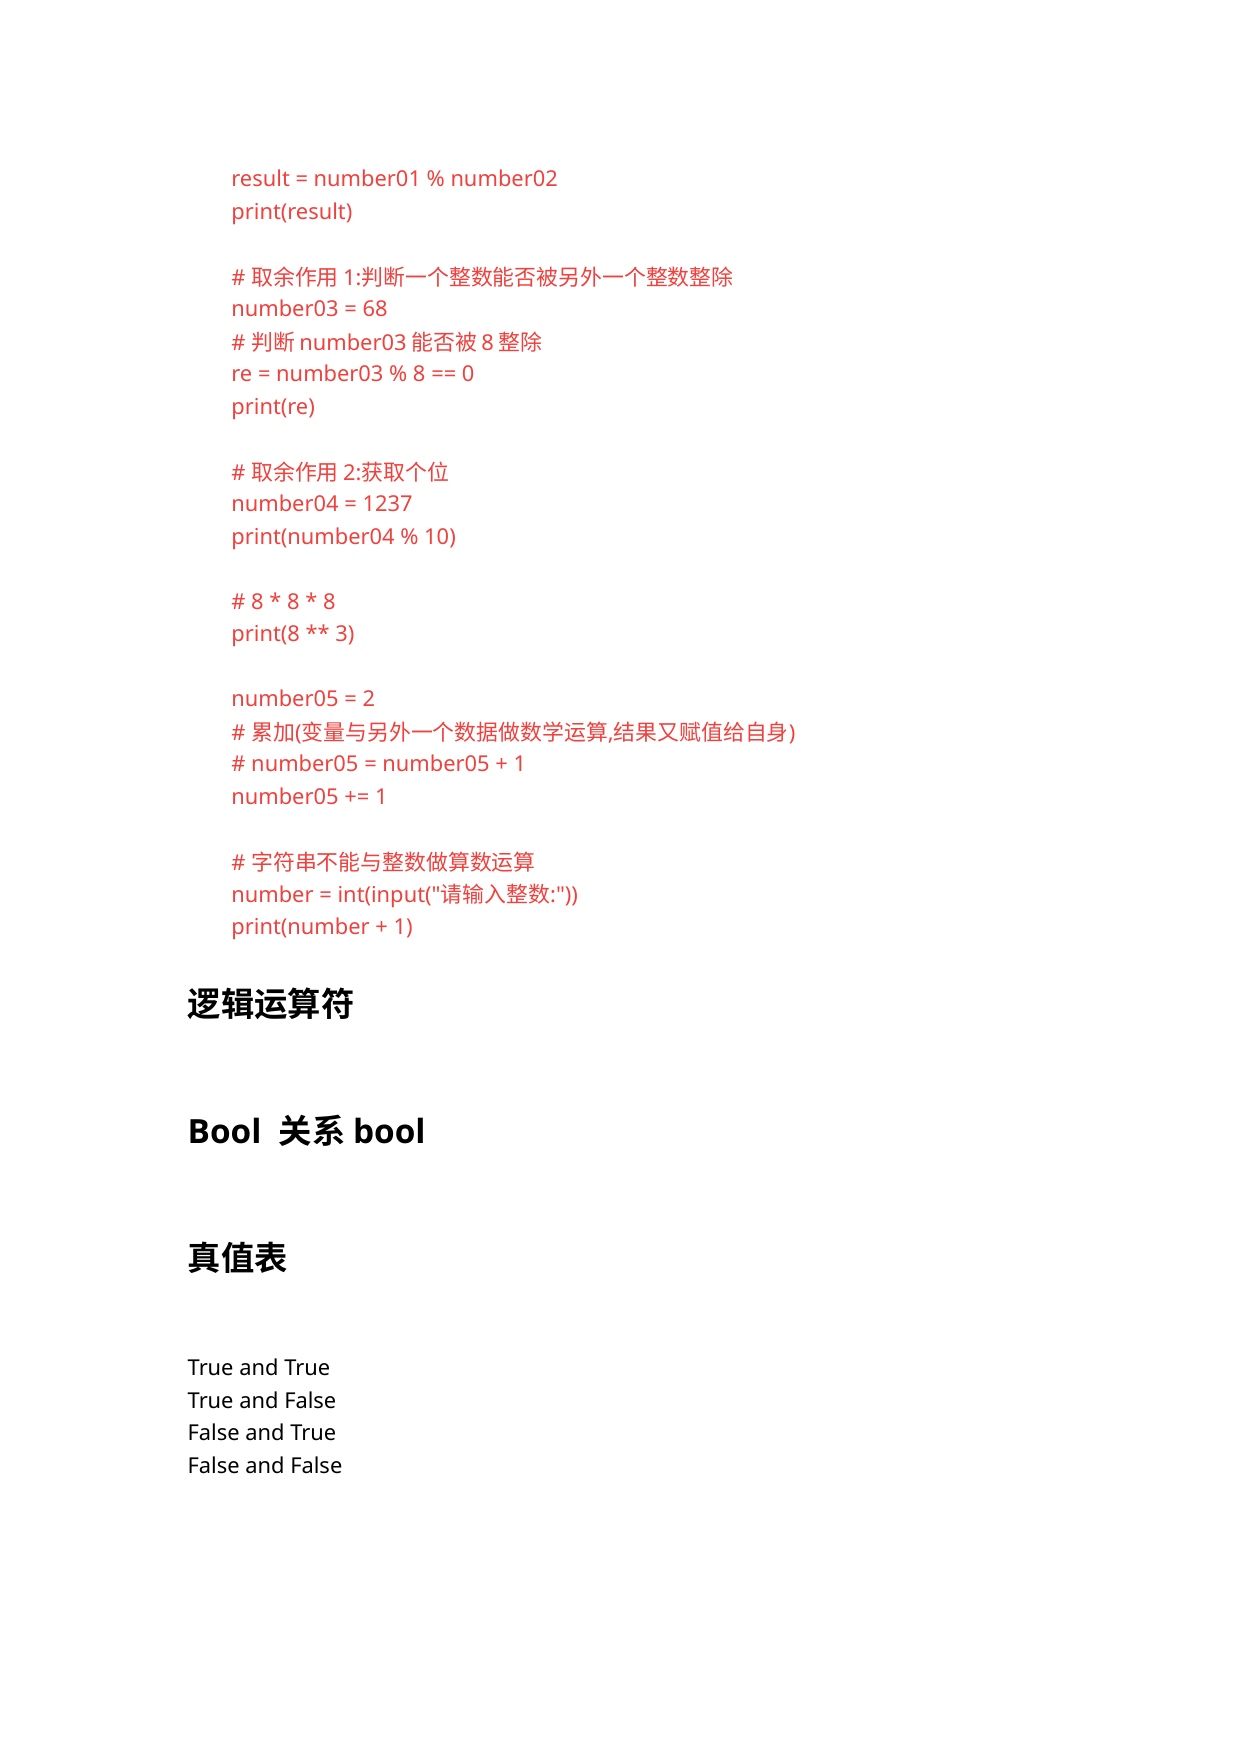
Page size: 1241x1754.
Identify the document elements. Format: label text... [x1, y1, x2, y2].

text number = int(input("请输入整数:")) [187, 877, 1053, 909]
text # 累加(变量与另外一个数据做数学运算,结果又赋值给自身) [187, 714, 1053, 747]
subtitle 逻辑运算符 [187, 969, 1053, 1034]
text print(8 ** 3) [187, 617, 1053, 649]
text number04 = 1237 [187, 487, 1053, 519]
text # 字符串不能与整数做算数运算 [187, 844, 1053, 877]
text True and False [187, 1383, 1053, 1416]
text # 取余作用2:获取个位 [187, 454, 1053, 487]
text print(number + 1) [187, 909, 1053, 942]
text print(re) [187, 389, 1053, 422]
text print(number04 % 10) [187, 519, 1053, 552]
text # 取余作用1:判断一个整数能否被另外一个整数整除 [187, 259, 1053, 292]
text number05 += 1 [187, 779, 1053, 812]
text number05 = 2 [187, 682, 1053, 714]
text False and False [187, 1448, 1053, 1481]
text False and True [187, 1416, 1053, 1448]
text # 判断number03能否被8整除 [187, 324, 1053, 357]
text # 8 * 8 * 8 [187, 584, 1053, 617]
text True and True [187, 1351, 1053, 1383]
subtitle 真值表 [187, 1224, 1053, 1289]
text # number05 = number05 + 1 [187, 747, 1053, 779]
text print(result) [187, 194, 1053, 227]
text re = number03 % 8 == 0 [187, 357, 1053, 389]
text number03 = 68 [187, 292, 1053, 324]
text result = number01 % number02 [187, 162, 1053, 194]
subtitle Bool 关系 bool [187, 1096, 1053, 1161]
